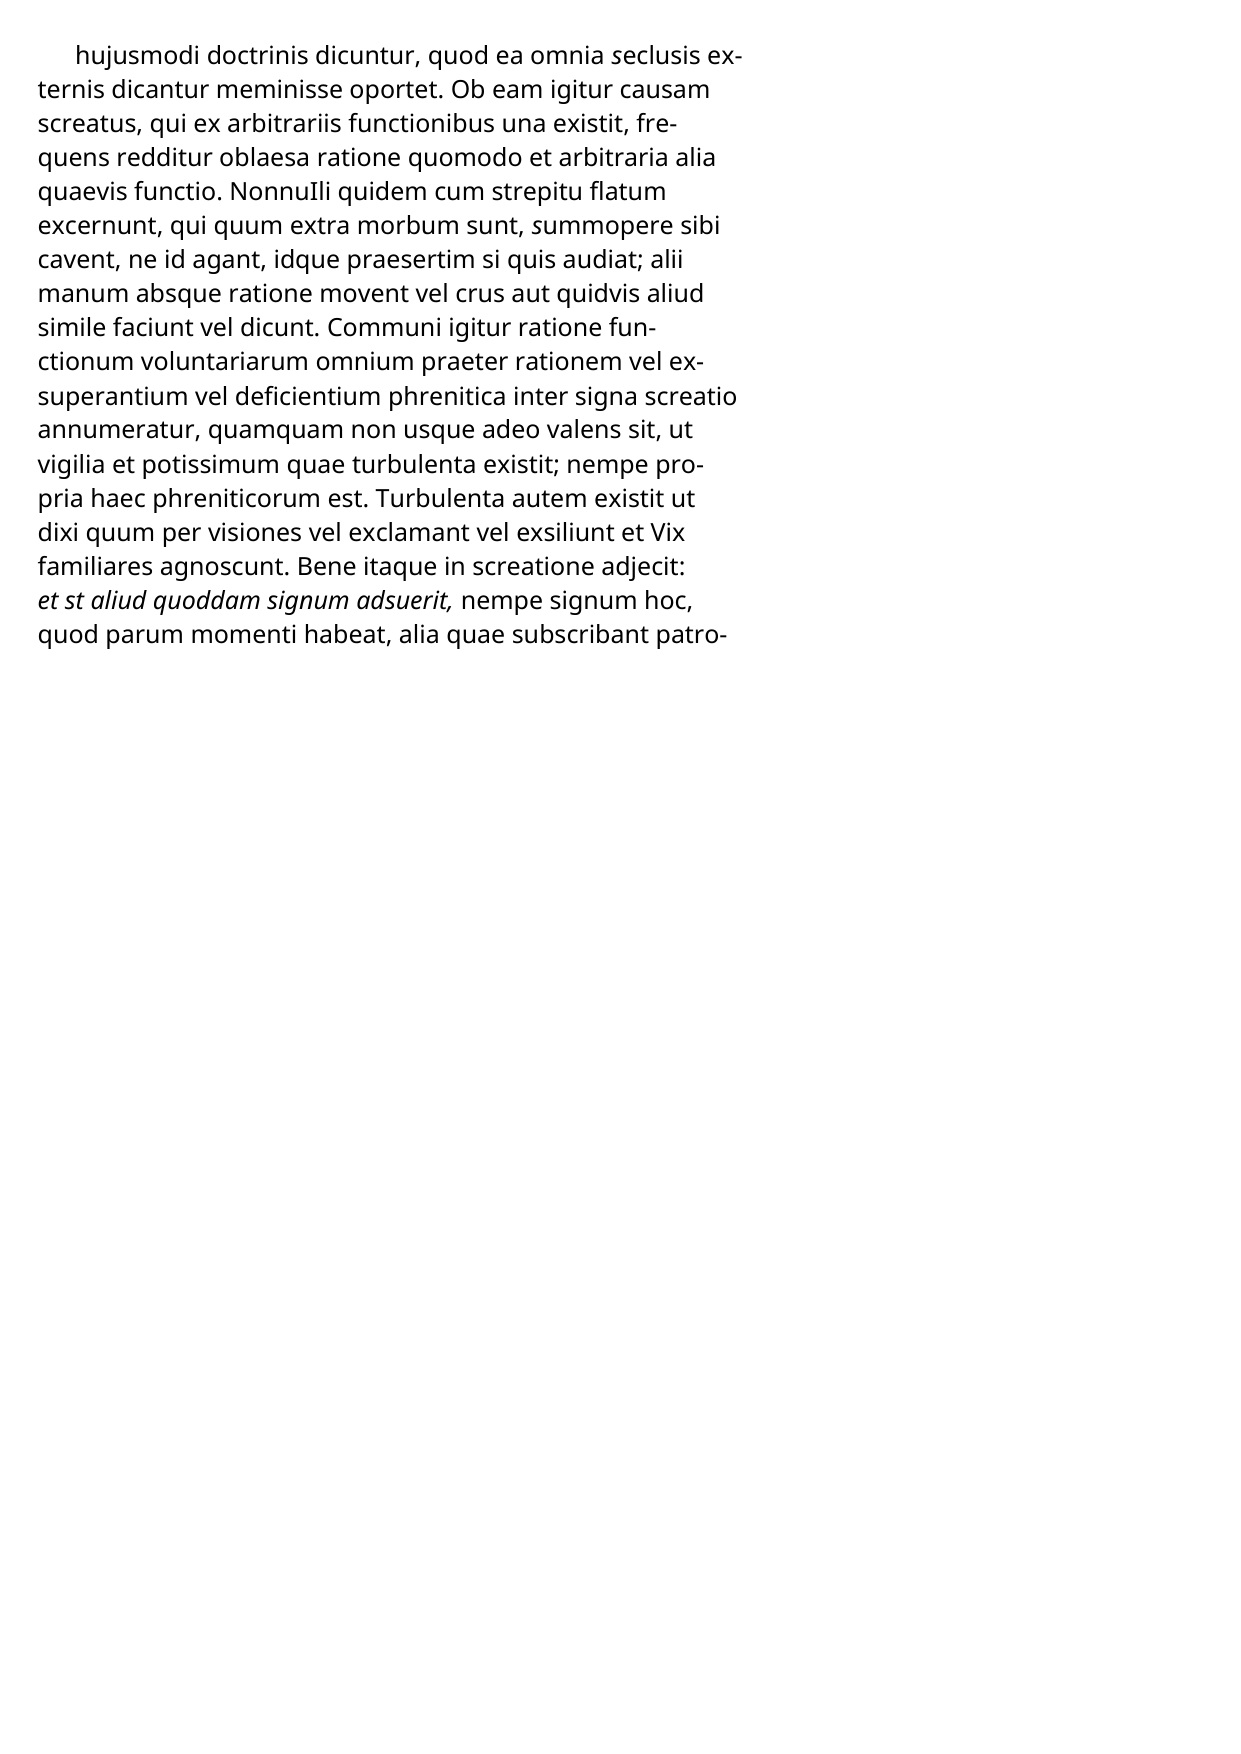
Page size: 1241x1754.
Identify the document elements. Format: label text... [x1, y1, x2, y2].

text hujusmodi doctrinis dicuntur, quod ea omnia seclusis ex- ternis dicantur meminisse oportet. Ob eam igitur causam screatus, qui ex arbitrariis functionibus una existit, fre- quens redditur oblaesa ratione quomodo et arbitraria alia quaevis functio. NonnuIli quidem cum strepitu flatum excernunt, qui quum extra morbum sunt, summopere sibi cavent, ne id agant, idque praesertim si quis audiat; alii manum absque ratione movent vel crus aut quidvis aliud simile faciunt vel dicunt. Communi igitur ratione fun- ctionum voluntariarum omnium praeter rationem vel ex- superantium vel deficientium phrenitica inter signa screatio annumeratur, quamquam non usque adeo valens sit, ut vigilia et potissimum quae turbulenta existit; nempe pro- pria haec phreniticorum est. Turbulenta autem existit ut dixi quum per visiones vel exclamant vel exsiliunt et Vix familiares agnoscunt. Bene itaque in screatione adjecit: et st aliud quoddam signum adsuerit, nempe signum hoc, quod parum momenti habeat, alia quae subscribant patro- [37, 37, 1203, 651]
